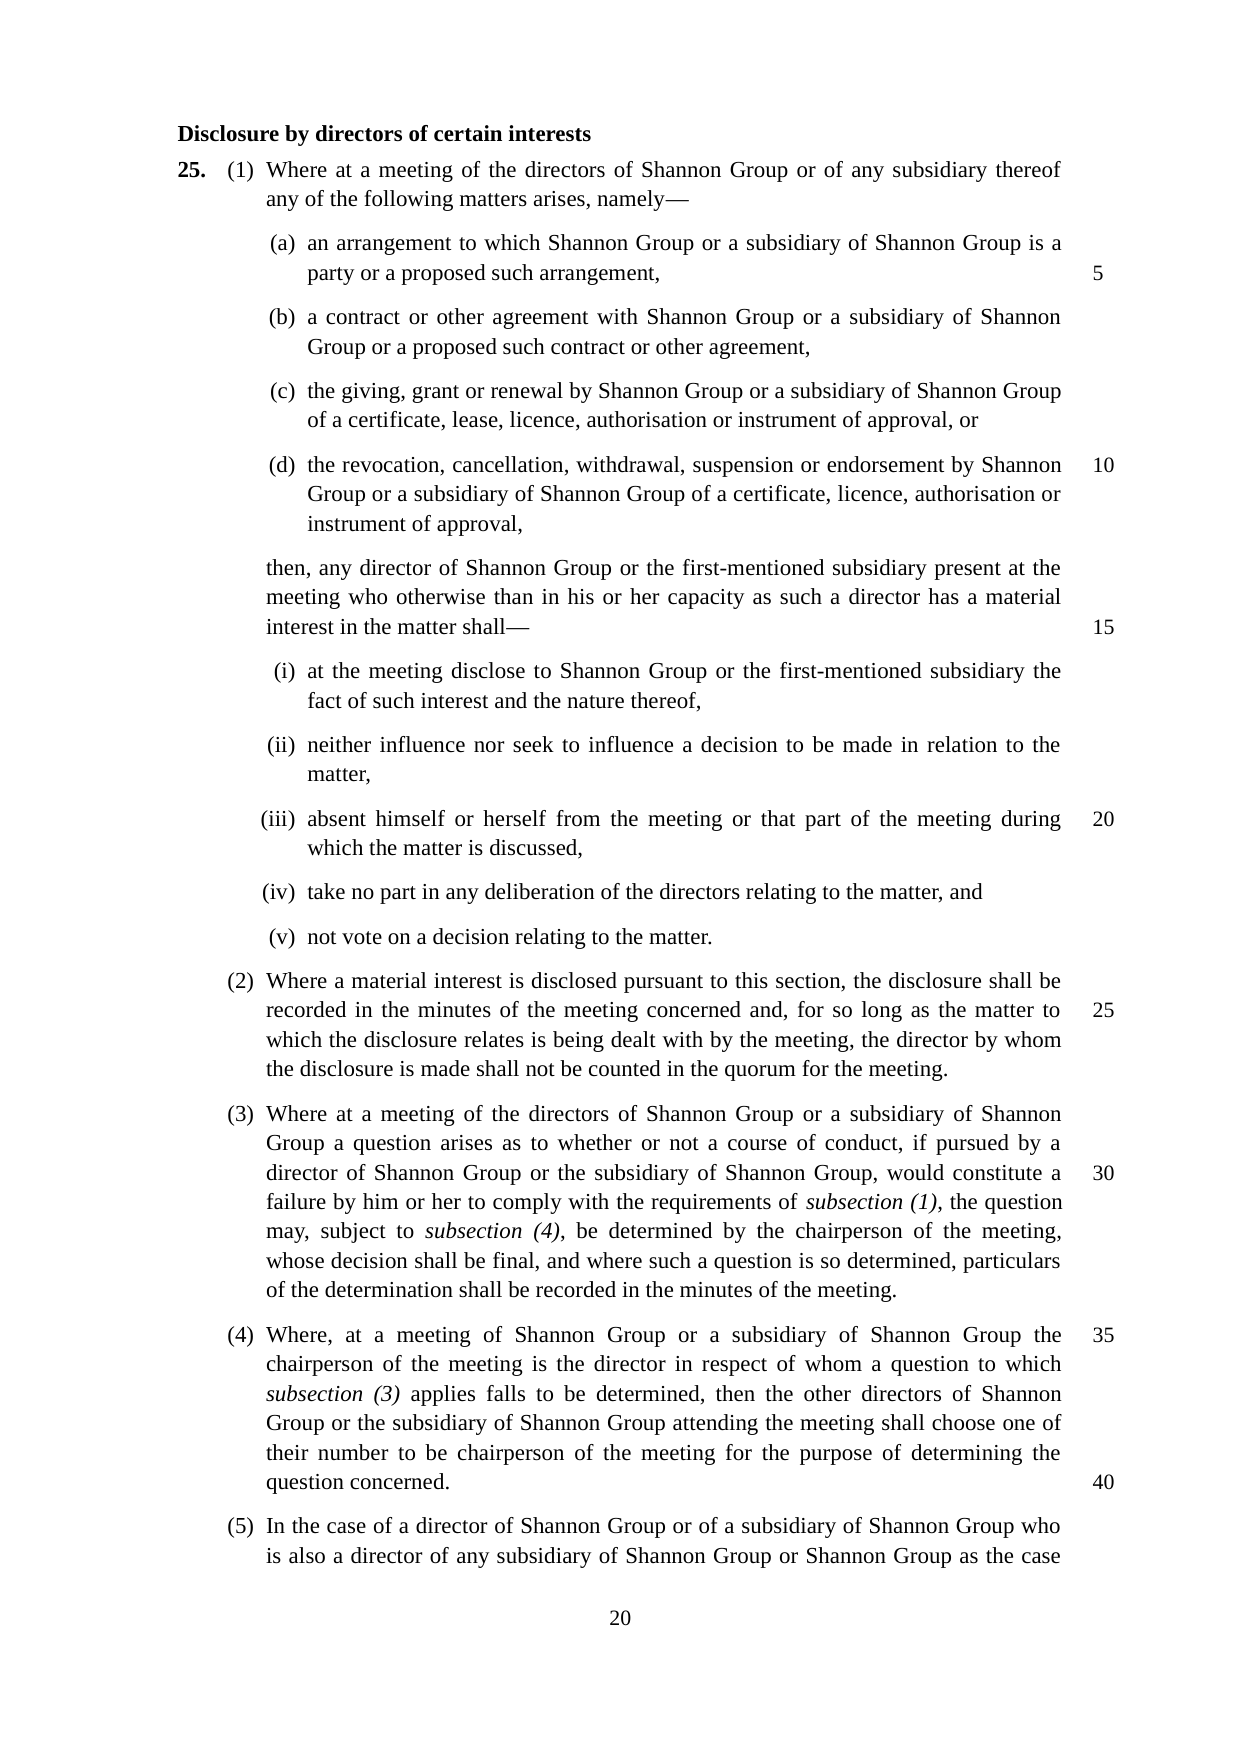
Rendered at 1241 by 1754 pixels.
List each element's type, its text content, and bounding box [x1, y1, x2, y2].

text then, any director of Shannon Group or the first-mentioned subsidiary present at the meeting who otherwise than in his or her capacity as such a director has a material interest in the matter shall⁠— [177, 552, 1063, 640]
text (v) not vote on a decision relating to the matter. [177, 921, 1063, 950]
text (3) Where at a meeting of the directors of Shannon Group or a subsidiary of Shannon Group a question arises as to whether or not a course of conduct, if pursued by a director of Shannon Group or the subsidiary of Shannon Group, would constitute a failure by him or her to comply with the requirements of subsection (1), the question may, subject to subsection (4), be determined by the chairperson of the meeting, whose decision shall be final, and where such a question is so determined, particulars of the determination shall be recorded in the minutes of the meeting. [177, 1097, 1063, 1304]
text (a) an arrangement to which Shannon Group or a subsidiary of Shannon Group is a party or a proposed such arrangement, [177, 227, 1063, 286]
text (d) the revocation, cancellation, withdrawal, suspension or endorsement by Shannon Group or a subsidiary of Shannon Group of a certificate, licence, authorisation or instrument of approval, [177, 448, 1063, 537]
text (ii) neither influence nor seek to influence a decision to be made in relation to the matter, [177, 729, 1063, 788]
text (b) a contract or other agreement with Shannon Group or a subsidiary of Shannon Group or a proposed such contract or other agreement, [177, 301, 1063, 360]
text (c) the giving, grant or renewal by Shannon Group or a subsidiary of Shannon Group of a certificate, lease, licence, authorisation or instrument of approval, or [177, 375, 1063, 434]
text (2) Where a material interest is disclosed pursuant to this section, the disclosure shall be recorded in the minutes of the meeting concerned and, for so long as the matter to which the disclosure relates is being dealt with by the meeting, the director by whom the disclosure is made shall not be counted in the quorum for the meeting. [177, 965, 1063, 1083]
text Disclosure by directors of certain interests [177, 118, 1063, 148]
text (4) Where, at a meeting of Shannon Group or a subsidiary of Shannon Group the chairperson of the meeting is the director in respect of whom a question to which subsection (3) applies falls to be determined, then the other directors of Shannon Group or the subsidiary of Shannon Group attending the meeting shall choose one of their number to be chairperson of the meeting for the purpose of determining the question concerned. [177, 1319, 1063, 1496]
text (i) at the meeting disclose to Shannon Group or the first-mentioned subsidiary the fact of such interest and the nature thereof, [177, 655, 1063, 714]
text (5) In the case of a director of Shannon Group or of a subsidiary of Shannon Group who is also a director of any subsidiary of Shannon Group or Shannon Group as the case [177, 1510, 1063, 1569]
text 25. (1) Where at a meeting of the directors of Shannon Group or of any subsidiary thereof any of the following matters arises, namely⁠— [177, 153, 1063, 212]
text (iii) absent himself or herself from the meeting or that part of the meeting during which the matter is discussed, [177, 802, 1063, 861]
text (iv) take no part in any deliberation of the directors relating to the matter, and [177, 876, 1063, 906]
